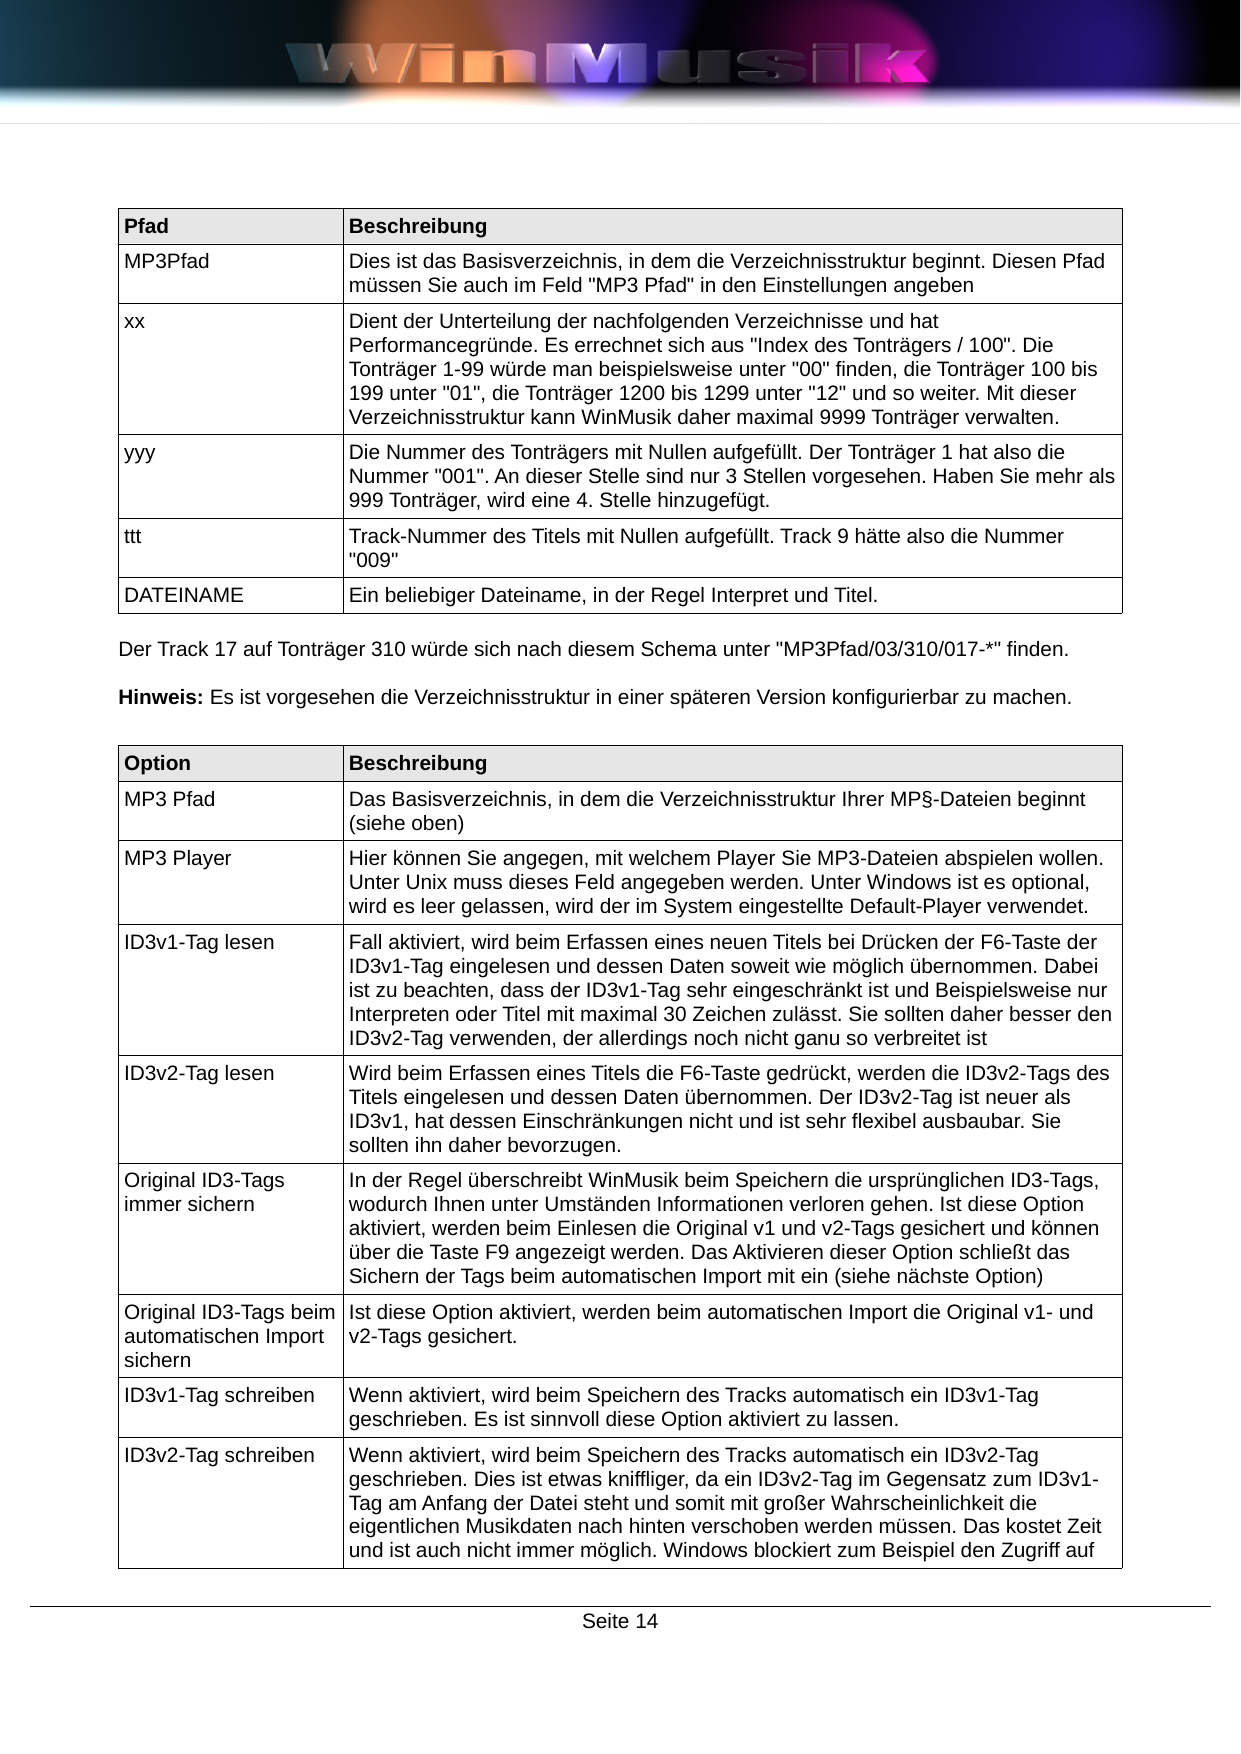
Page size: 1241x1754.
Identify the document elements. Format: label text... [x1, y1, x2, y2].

text Hinweis: Es ist vorgesehen die Verzeichnisstruktur in einer späteren Version konfigurierbar zu machen. [118, 685, 1122, 709]
table_cell Dient der Unterteilung der nachfolgenden Verzeichnisse und hat Performancegründe. Es errechnet sich aus "Index des Tonträgers / 100". Die Tonträger 1-99 würde man beispielsweise unter "00" finden, die Tonträger 100 bis 199 unter "01", die Tonträger 1200 bis 1299 unter "12" und so weiter. Mit dieser Verzeichnisstruktur kann WinMusik daher maximal 9999 Tonträger verwalten. [344, 304, 1122, 434]
table_header Pfad [119, 209, 343, 243]
table_header Option [119, 746, 343, 781]
table_cell MP3Pfad [119, 245, 343, 303]
table_cell ttt [119, 519, 343, 577]
table_cell Wenn aktiviert, wird beim Speichern des Tracks automatisch ein ID3v2-Tag geschrieben. Dies ist etwas kniffliger, da ein ID3v2-Tag im Gegensatz zum ID3v1-Tag am Anfang der Datei steht und somit mit großer Wahrscheinlichkeit die eigentlichen Musikdaten nach hinten verschoben werden müssen. Das kostet Zeit und ist auch nicht immer möglich. Windows blockiert zum Beispiel den Zugriff auf [344, 1438, 1122, 1568]
table_cell ID3v2-Tag schreiben [119, 1438, 343, 1568]
table_cell Original ID3-Tags immer sichern [119, 1164, 343, 1294]
table_cell Fall aktiviert, wird beim Erfassen eines neuen Titels bei Drücken der F6-Taste der ID3v1-Tag eingelesen und dessen Daten soweit wie möglich übernommen. Dabei ist zu beachten, dass der ID3v1-Tag sehr eingeschränkt ist und Beispielsweise nur Interpreten oder Titel mit maximal 30 Zeichen zulässt. Sie sollten daher besser den ID3v2-Tag verwenden, der allerdings noch nicht ganu so verbreitet ist [344, 925, 1122, 1055]
table_cell Ist diese Option aktiviert, werden beim automatischen Import die Original v1- und v2-Tags gesichert. [344, 1295, 1122, 1377]
table_header Beschreibung [344, 746, 1122, 781]
table_cell Wenn aktiviert, wird beim Speichern des Tracks automatisch ein ID3v1-Tag geschrieben. Es ist sinnvoll diese Option aktiviert zu lassen. [344, 1378, 1122, 1437]
table_cell ID3v2-Tag lesen [119, 1056, 343, 1162]
table_cell ID3v1-Tag schreiben [119, 1378, 343, 1437]
table_cell yyy [119, 435, 343, 518]
table_cell In der Regel überschreibt WinMusik beim Speichern die ursprünglichen ID3-Tags, wodurch Ihnen unter Umständen Informationen verloren gehen. Ist diese Option aktiviert, werden beim Einlesen die Original v1 und v2-Tags gesichert und können über die Taste F9 angezeigt werden. Das Aktivieren dieser Option schließt das Sichern der Tags beim automatischen Import mit ein (siehe nächste Option) [344, 1164, 1122, 1294]
table_cell MP3 Pfad [119, 782, 343, 840]
table_header Beschreibung [344, 209, 1122, 243]
table_cell Dies ist das Basisverzeichnis, in dem die Verzeichnisstruktur beginnt. Diesen Pfad müssen Sie auch im Feld "MP3 Pfad" in den Einstellungen angeben [344, 245, 1122, 303]
table_cell MP3 Player [119, 841, 343, 924]
table_cell xx [119, 304, 343, 434]
table_cell Ein beliebiger Dateiname, in der Regel Interpret und Titel. [344, 578, 1122, 613]
table_cell ID3v1-Tag lesen [119, 925, 343, 1055]
table_cell DATEINAME [119, 578, 343, 613]
table_cell Wird beim Erfassen eines Titels die F6-Taste gedrückt, werden die ID3v2-Tags des Titels eingelesen und dessen Daten übernommen. Der ID3v2-Tag ist neuer als ID3v1, hat dessen Einschränkungen nicht und ist sehr flexibel ausbaubar. Sie sollten ihn daher bevorzugen. [344, 1056, 1122, 1162]
table_cell Die Nummer des Tonträgers mit Nullen aufgefüllt. Der Tonträger 1 hat also die Nummer "001". An dieser Stelle sind nur 3 Stellen vorgesehen. Haben Sie mehr als 999 Tonträger, wird eine 4. Stelle hinzugefügt. [344, 435, 1122, 518]
table_cell Track-Nummer des Titels mit Nullen aufgefüllt. Track 9 hätte also die Nummer "009" [344, 519, 1122, 577]
table_cell Hier können Sie angegen, mit welchem Player Sie MP3-Dateien abspielen wollen. Unter Unix muss dieses Feld angegeben werden. Unter Windows ist es optional, wird es leer gelassen, wird der im System eingestellte Default-Player verwendet. [344, 841, 1122, 924]
table_cell Das Basisverzeichnis, in dem die Verzeichnisstruktur Ihrer MP§-Dateien beginnt (siehe oben) [344, 782, 1122, 840]
table_cell Original ID3-Tags beim automatischen Import sichern [119, 1295, 343, 1377]
text Der Track 17 auf Tonträger 310 würde sich nach diesem Schema unter "MP3Pfad/03/310/017-*" finden. [118, 637, 1122, 661]
